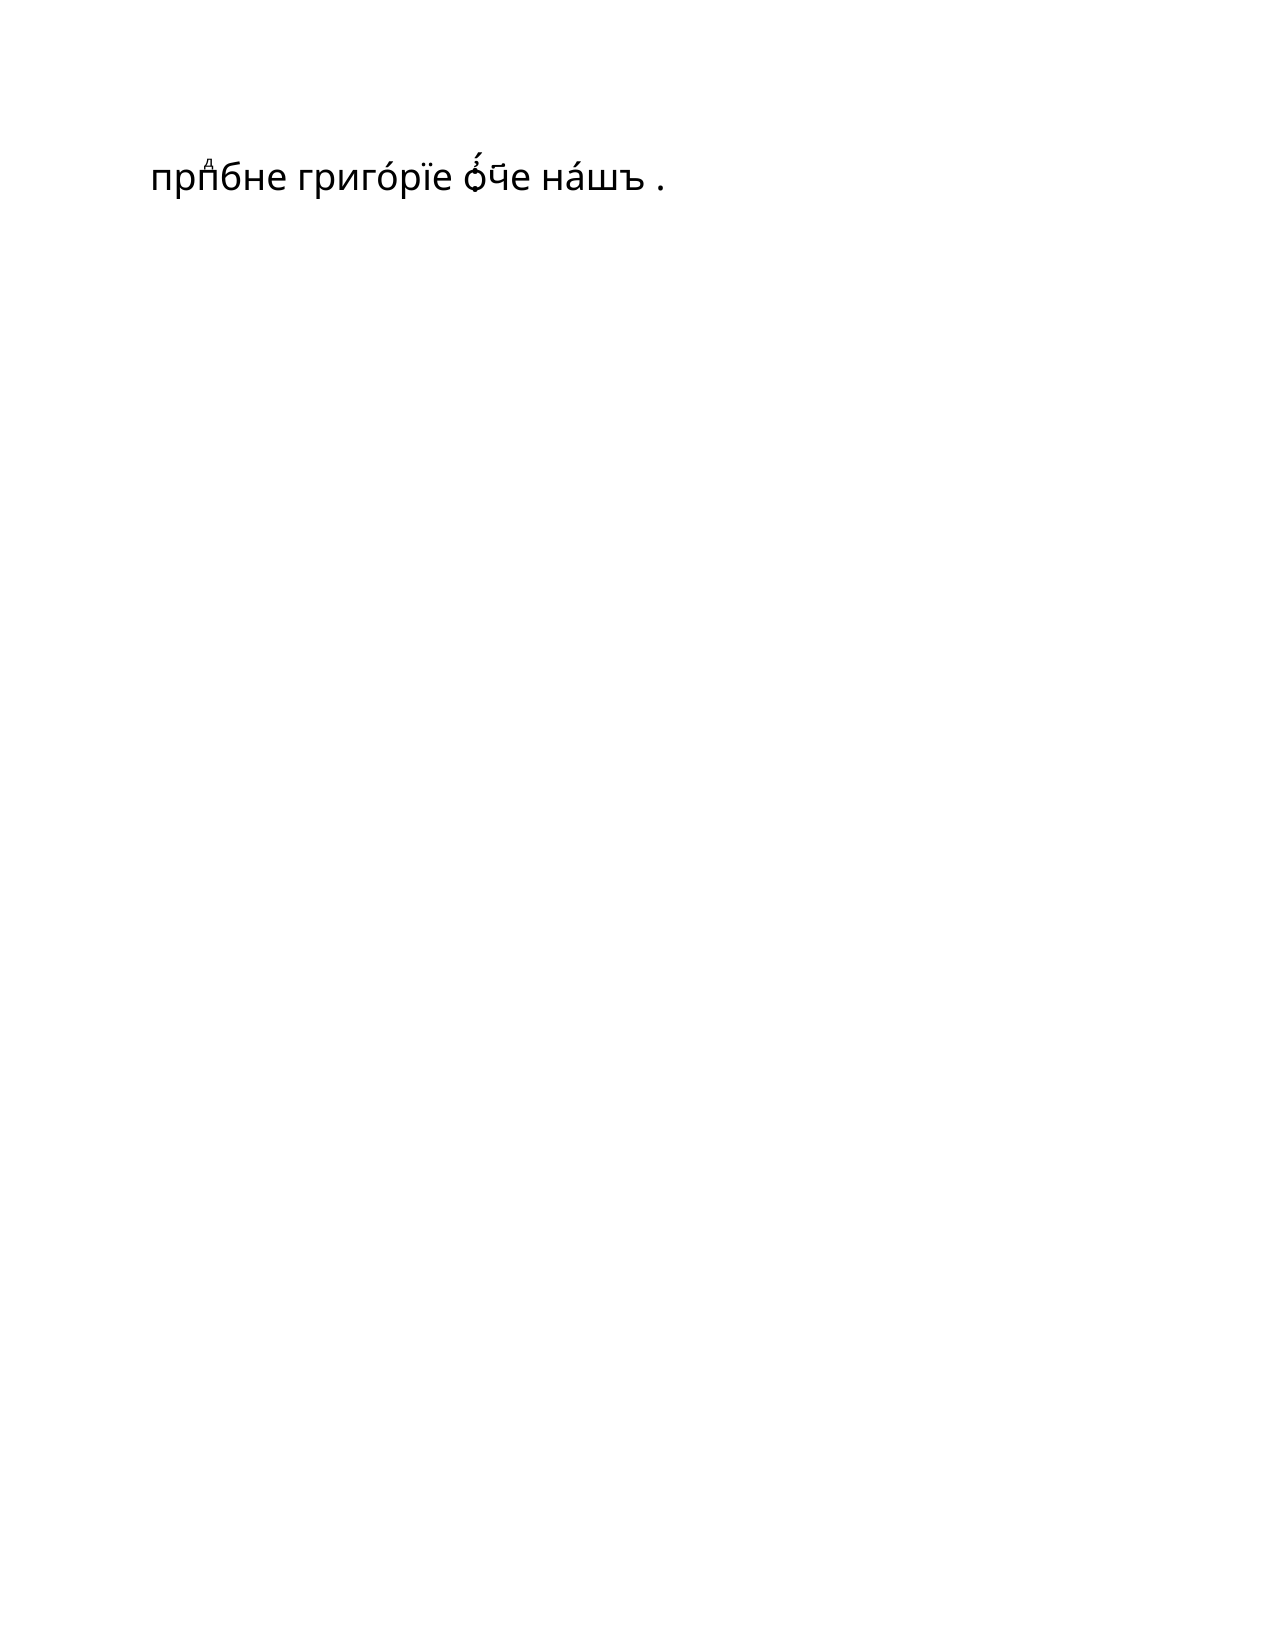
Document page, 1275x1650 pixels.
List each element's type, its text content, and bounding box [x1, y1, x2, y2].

text прпⷣбне григо́рїе ѻ҆́ч҃е на́шъ . [150, 150, 1125, 201]
